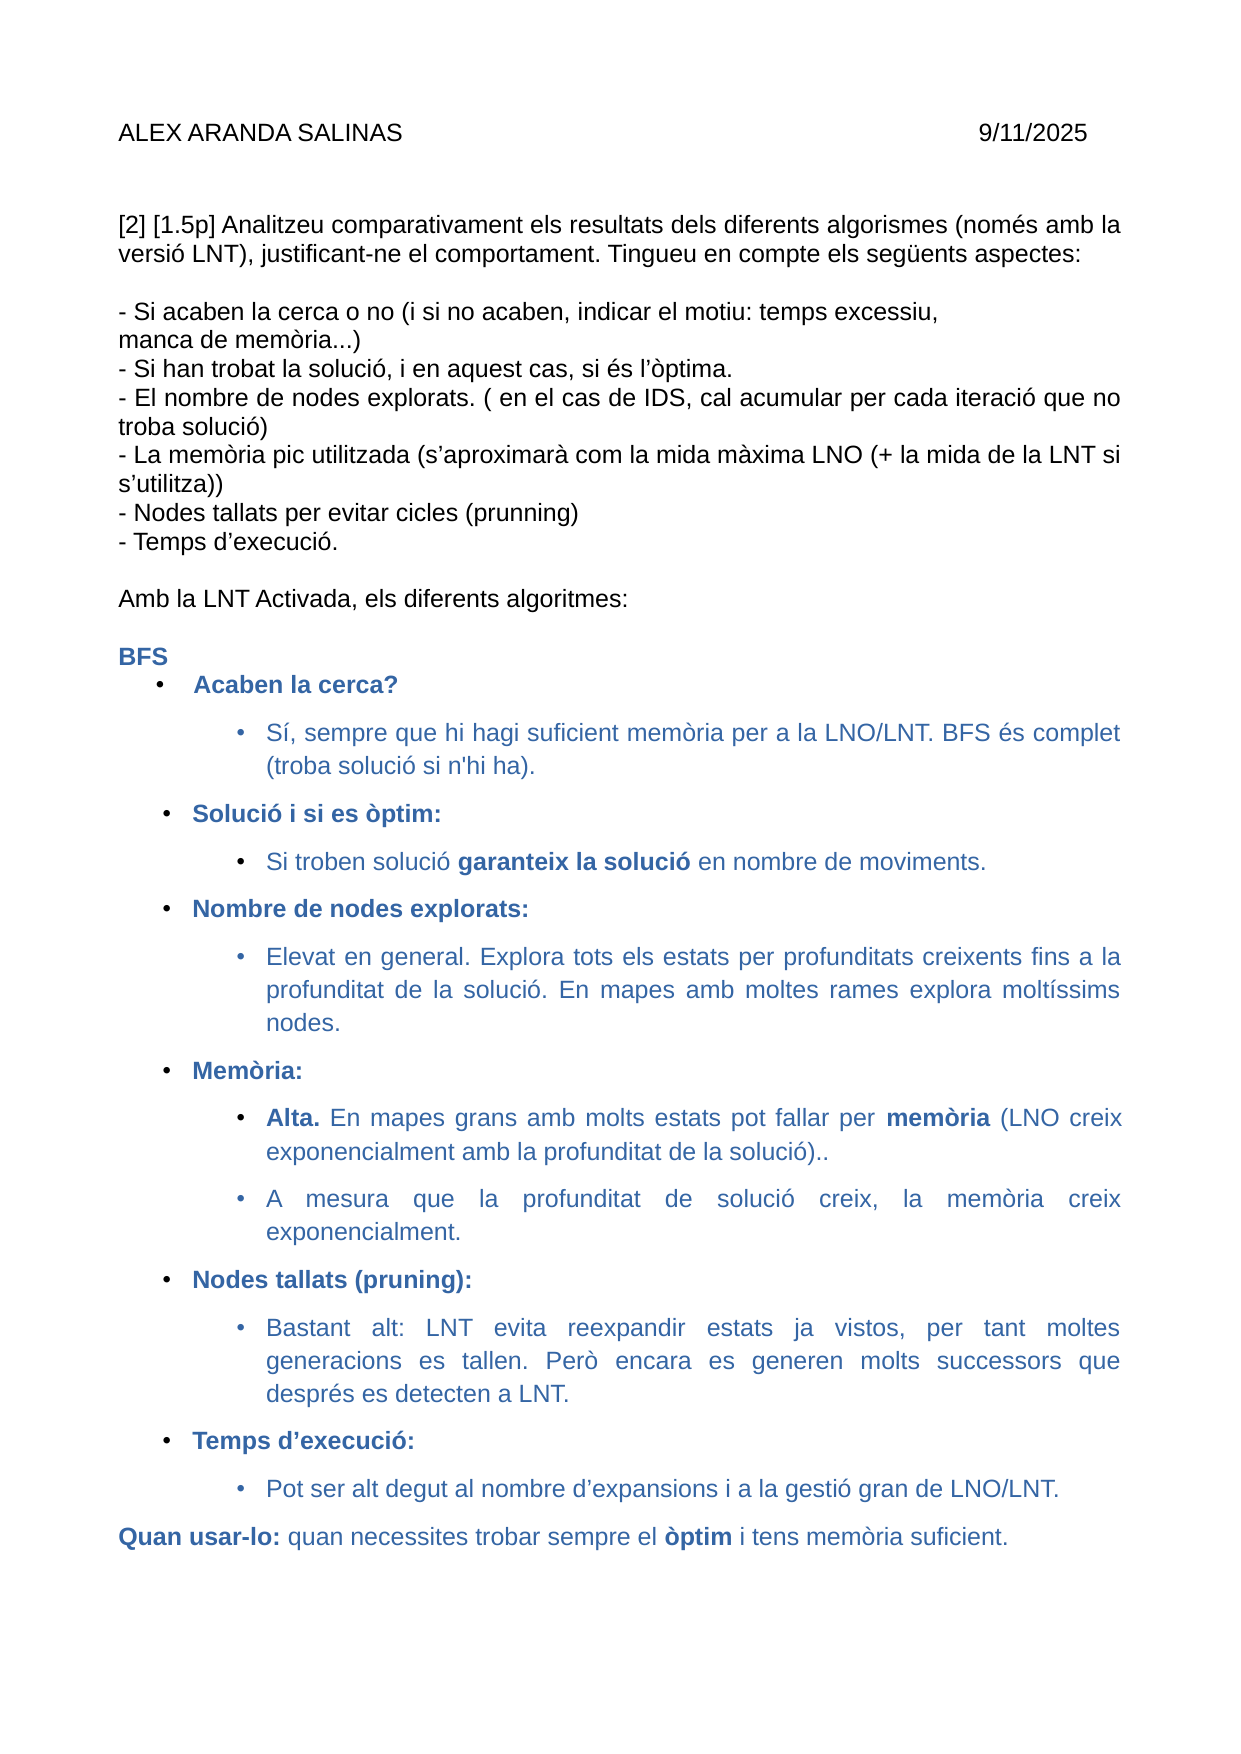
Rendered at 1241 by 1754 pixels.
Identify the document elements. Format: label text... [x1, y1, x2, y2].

list Memòria: [162, 1056, 1122, 1084]
list Alta. En mapes grans amb molts estats pot fallar per memòria (LNO creix exponencialment amb la profunditat de la solució).. [236, 1103, 1122, 1165]
list Bastant alt: LNT evita reexpandir estats ja vistos, per tant moltes generacions es tallen. Però encara es generen molts successors que després es detecten a LNT. [236, 1313, 1122, 1407]
list Si troben solució garanteix la solució en nombre de moviments. [236, 847, 1122, 875]
text BFS [118, 642, 1122, 670]
list A mesura que la profunditat de solució creix, la memòria creix exponencialment. [236, 1184, 1122, 1246]
list Elevat en general. Explora tots els estats per profunditats creixents fins a la profunditat de la solució. En mapes amb moltes rames explora moltíssims nodes. [236, 942, 1122, 1037]
text Amb la LNT Activada, els diferents algoritmes: [118, 584, 1122, 613]
text - Si acaben la cerca o no (i si no acaben, indicar el motiu: temps excessiu, [118, 297, 1122, 325]
list Nodes tallats (pruning): [162, 1265, 1122, 1294]
list Acaben la cerca? [156, 670, 1122, 699]
list Temps d’execució: [162, 1426, 1122, 1455]
list Solució i si es òptim: [162, 799, 1122, 828]
list Pot ser alt degut al nombre d’expansions i a la gestió gran de LNO/LNT. [236, 1474, 1122, 1503]
text - Nodes tallats per evitar cicles (prunning) [118, 498, 1122, 527]
text - La memòria pic utilitzada (s’aproximarà com la mida màxima LNO (+ la mida de la LNT si s’utilitza)) [118, 440, 1122, 498]
text - El nombre de nodes explorats. ( en el cas de IDS, cal acumular per cada iteració que no troba solució) [118, 383, 1122, 440]
text Quan usar-lo: quan necessites trobar sempre el òptim i tens memòria suficient. [118, 1522, 1122, 1551]
text [2] [1.5p] Analitzeu comparativament els resultats dels diferents algorismes (només amb la versió LNT), justificant-ne el comportament. Tingueu en compte els següents aspectes: [118, 210, 1122, 268]
text - Si han trobat la solució, i en aquest cas, si és l’òptima. [118, 354, 1122, 383]
text - Temps d’execució. [118, 527, 1122, 555]
text manca de memòria...) [118, 325, 1122, 354]
list Nombre de nodes explorats: [162, 894, 1122, 923]
list Sí, sempre que hi hagi suficient memòria per a la LNO/LNT. BFS és complet (troba solució si n'hi ha). [236, 718, 1122, 780]
